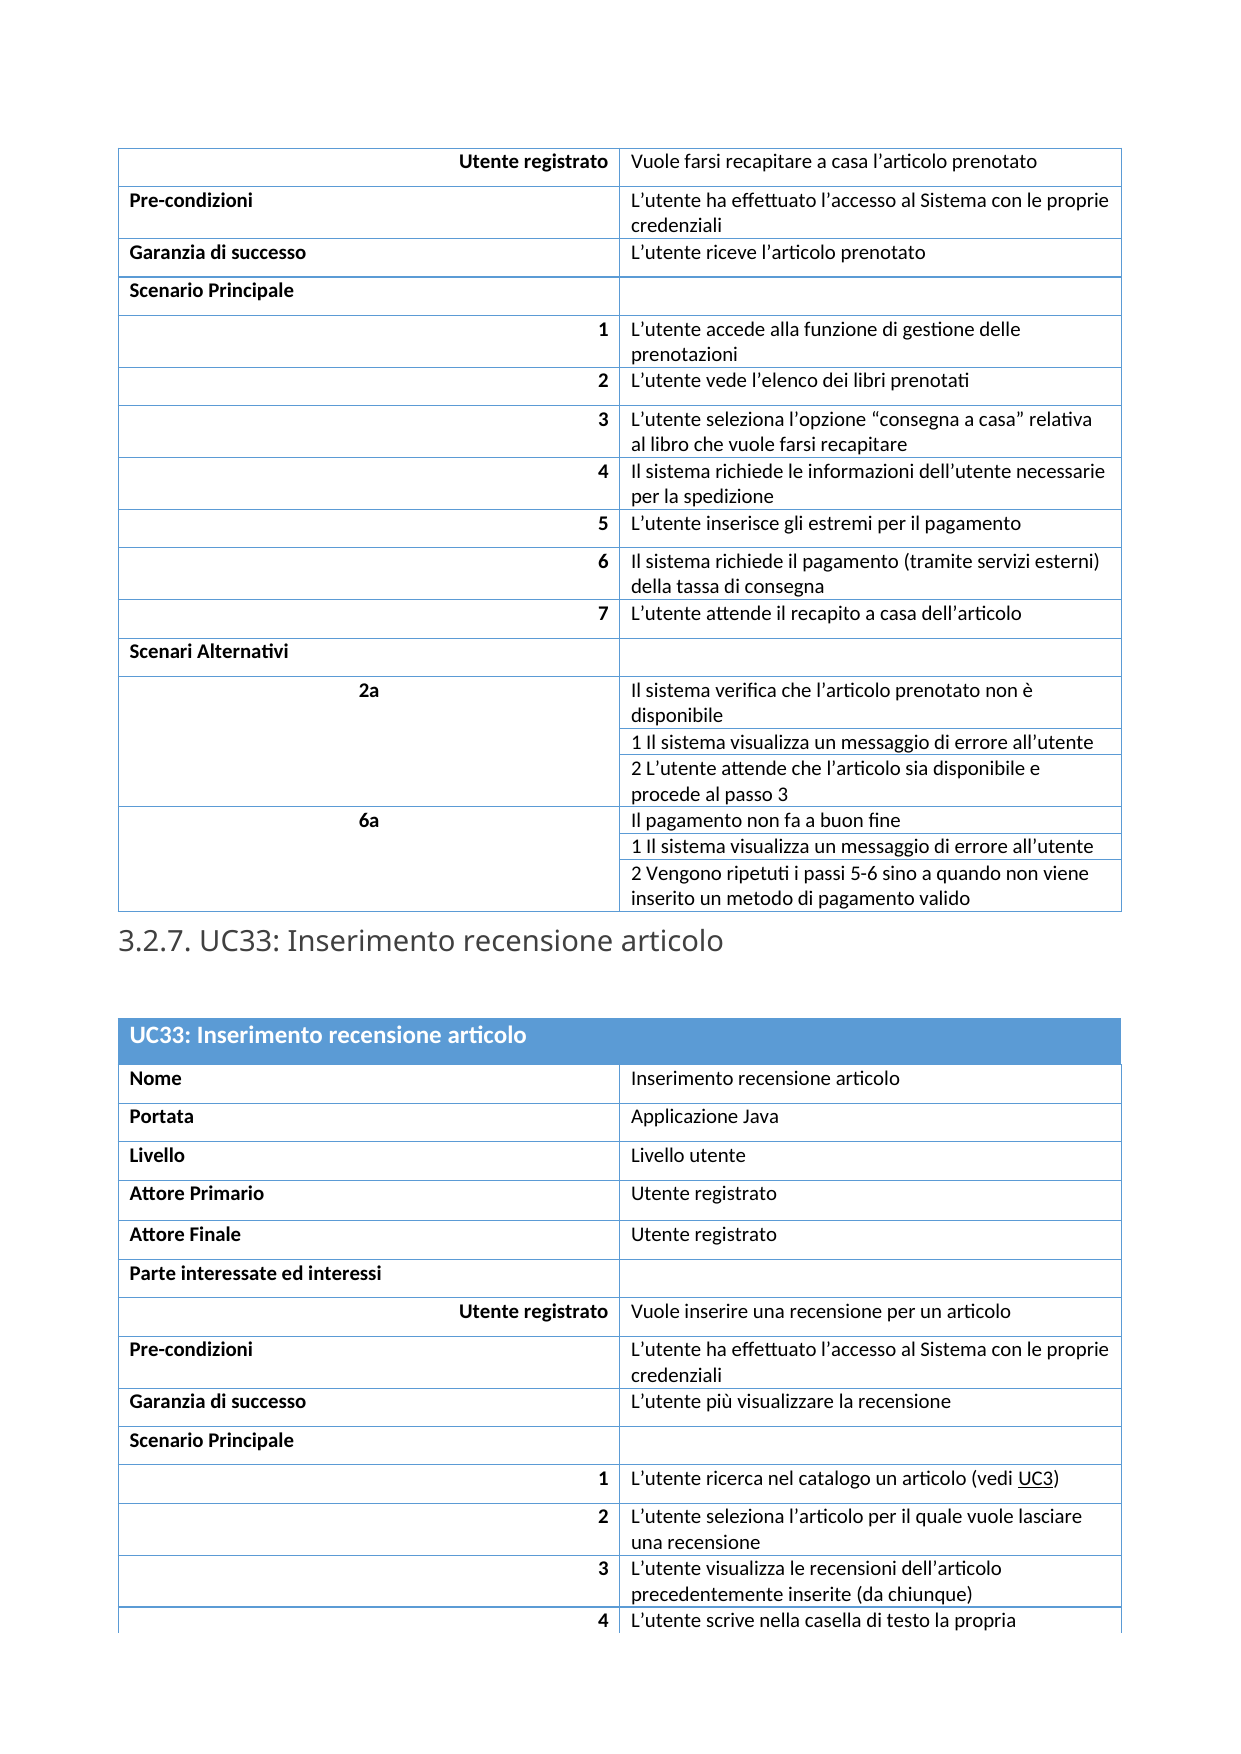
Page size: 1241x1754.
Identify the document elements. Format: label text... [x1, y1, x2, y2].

table_cell [620, 278, 1121, 315]
table_cell Scenari Alternativi [119, 639, 619, 676]
table_cell Scenario Principale [119, 1427, 619, 1464]
table_cell Attore Primario [119, 1181, 619, 1220]
table_cell Il sistema verifica che l’articolo prenotato non è disponibile [620, 677, 1121, 728]
table_cell L’utente attende il recapito a casa dell’articolo [620, 600, 1121, 638]
table_cell Livello [119, 1142, 619, 1179]
table_cell Utente registrato [620, 1221, 1121, 1259]
table_header UC33: Inserimento recensione articolo [119, 1019, 1121, 1064]
table_cell Utente registrato [119, 149, 619, 186]
table_cell 1 [119, 1465, 619, 1503]
table_cell Garanzia di successo [119, 239, 619, 276]
table_cell L’utente ricerca nel catalogo un articolo (vedi UC3) [620, 1465, 1121, 1503]
table_cell 1 [119, 316, 619, 367]
table_cell Nome [119, 1065, 619, 1103]
table_cell 2 L’utente attende che l’articolo sia disponibile e procede al passo 3 [620, 755, 1121, 806]
table_cell 6a [119, 807, 619, 911]
table_cell Vuole inserire una recensione per un articolo [620, 1298, 1121, 1336]
table_cell Inserimento recensione articolo [620, 1065, 1121, 1103]
table_cell Pre-condizioni [119, 1337, 619, 1387]
table_cell 1 Il sistema visualizza un messaggio di errore all’utente [620, 729, 1121, 754]
table_cell Vuole farsi recapitare a casa l’articolo prenotato [620, 149, 1121, 186]
table_cell 5 [119, 510, 619, 547]
table_cell [620, 1427, 1121, 1464]
subtitle 3.2.7. UC33: Inserimento recensione articolo [118, 920, 1122, 960]
table_cell Scenario Principale [119, 278, 619, 315]
table_cell 2 [119, 1504, 619, 1554]
table_cell Garanzia di successo [119, 1389, 619, 1426]
table_cell Il sistema richiede le informazioni dell’utente necessarie per la spedizione [620, 458, 1121, 509]
table_cell 2 Vengono ripetuti i passi 5-6 sino a quando non viene inserito un metodo di pagamento valido [620, 860, 1121, 911]
table_cell Parte interessate ed interessi [119, 1260, 619, 1297]
table_cell Livello utente [620, 1142, 1121, 1179]
table_cell 2a [119, 677, 619, 806]
table_cell Portata [119, 1104, 619, 1141]
table_cell 3 [119, 406, 619, 457]
table_cell L’utente riceve l’articolo prenotato [620, 239, 1121, 276]
table_cell 2 [119, 368, 619, 405]
table_cell L’utente inserisce gli estremi per il pagamento [620, 510, 1121, 547]
table_cell 1 Il sistema visualizza un messaggio di errore all’utente [620, 834, 1121, 859]
table_cell 7 [119, 600, 619, 638]
table_cell L’utente ha effettuato l’accesso al Sistema con le proprie credenziali [620, 187, 1121, 238]
table_cell Utente registrato [119, 1298, 619, 1336]
table_cell Attore Finale [119, 1221, 619, 1259]
table_cell Il pagamento non fa a buon fine [620, 807, 1121, 833]
table_cell 6 [119, 548, 619, 599]
table_cell Applicazione Java [620, 1104, 1121, 1141]
table_cell [620, 639, 1121, 676]
table_cell L’utente seleziona l’articolo per il quale vuole lasciare una recensione [620, 1504, 1121, 1554]
table_cell L’utente visualizza le recensioni dell’articolo precedentemente inserite (da chiunque) [620, 1556, 1121, 1606]
table_cell Utente registrato [620, 1181, 1121, 1220]
table_cell 4 [119, 458, 619, 509]
table_cell L’utente seleziona l’opzione “consegna a casa” relativa al libro che vuole farsi recapitare [620, 406, 1121, 457]
table_cell L’utente accede alla funzione di gestione delle prenotazioni [620, 316, 1121, 367]
table_cell L’utente ha effettuato l’accesso al Sistema con le proprie credenziali [620, 1337, 1121, 1387]
table_cell 4 [119, 1608, 619, 1633]
table_cell L’utente più visualizzare la recensione [620, 1389, 1121, 1426]
table_cell [620, 1260, 1121, 1297]
table_cell Pre-condizioni [119, 187, 619, 238]
table_cell L’utente vede l’elenco dei libri prenotati [620, 368, 1121, 405]
table_cell Il sistema richiede il pagamento (tramite servizi esterni) della tassa di consegna [620, 548, 1121, 599]
table_cell L’utente scrive nella casella di testo la propria [620, 1608, 1121, 1633]
table_cell 3 [119, 1556, 619, 1606]
